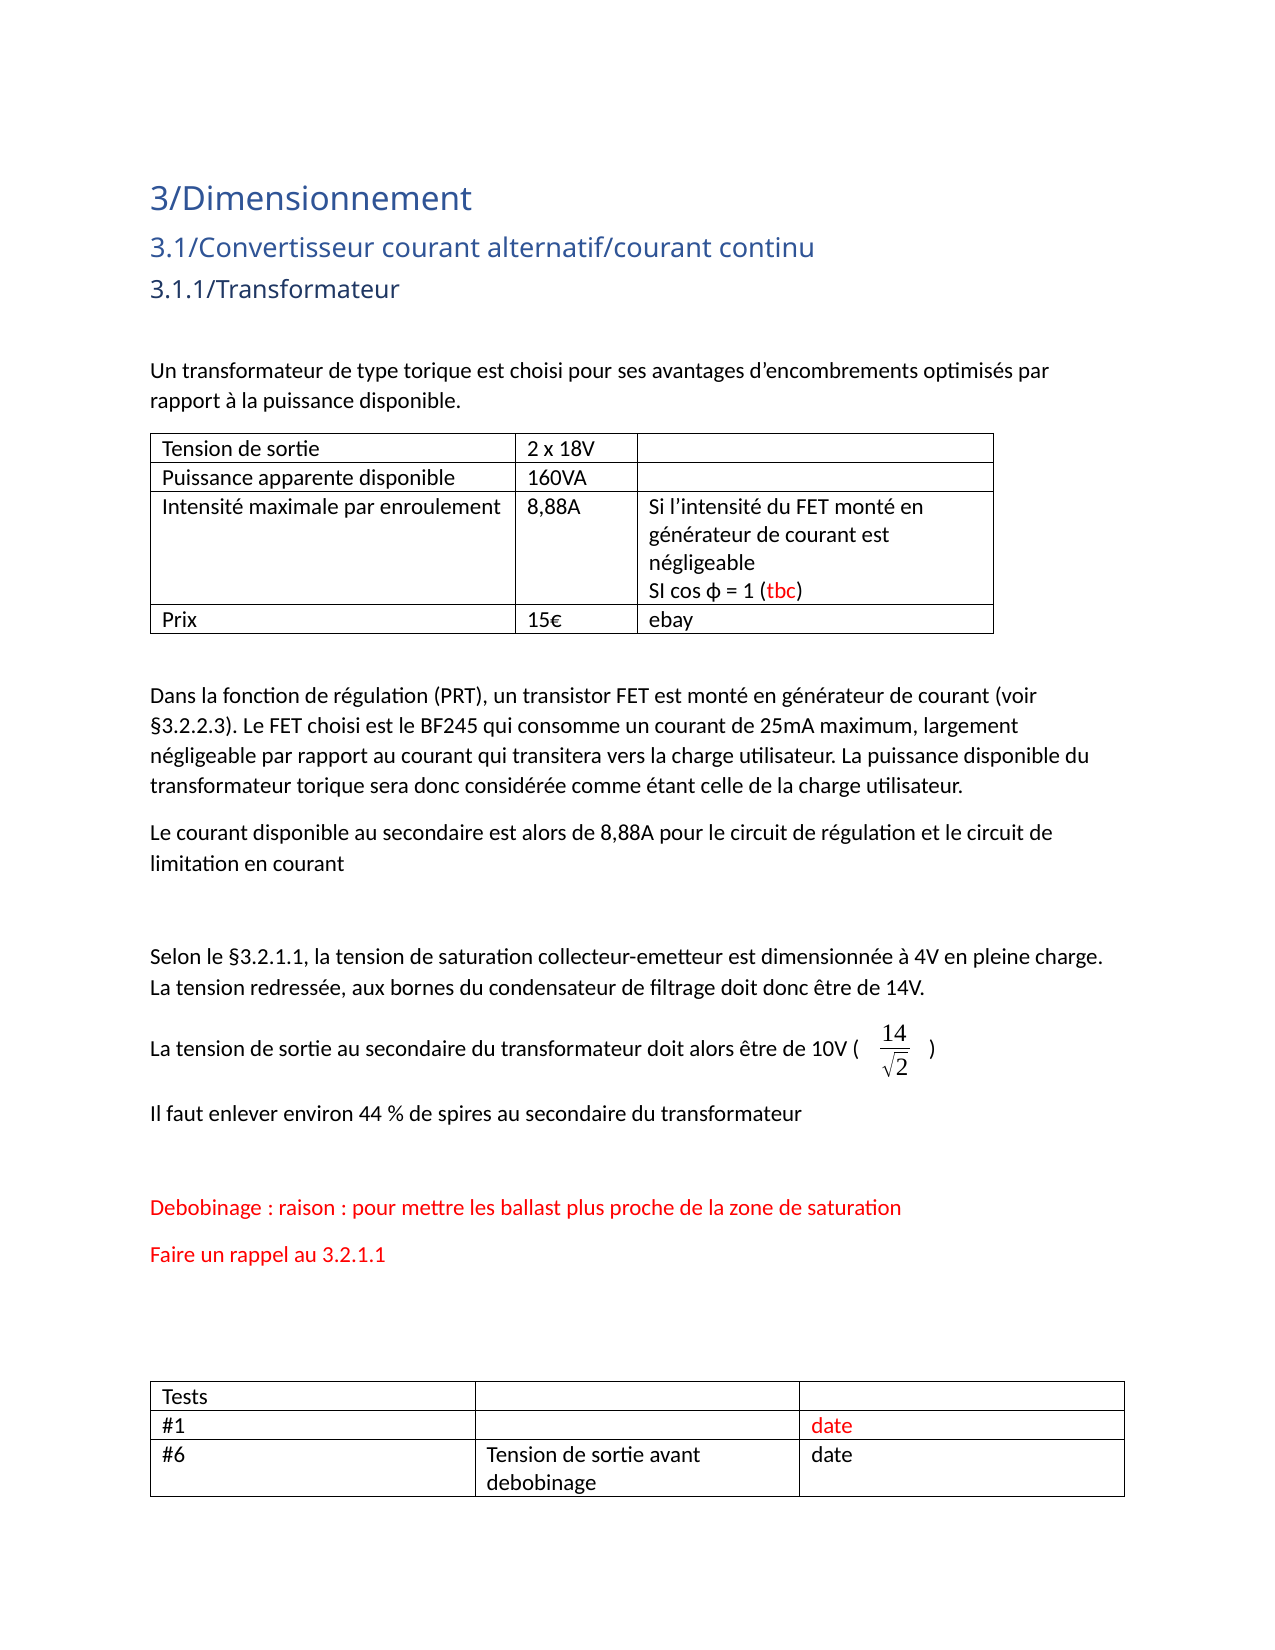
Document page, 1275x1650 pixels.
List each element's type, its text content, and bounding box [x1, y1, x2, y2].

table_cell date [800, 1411, 1124, 1439]
text Le courant disponible au secondaire est alors de 8,88A pour le circuit de régulation et le circuit de limitation en courant [150, 818, 1125, 877]
table_cell [638, 463, 993, 491]
table_cell ebay [638, 605, 993, 633]
subtitle 3.1.1/Transformateur [150, 272, 1125, 306]
table_cell 160VA [516, 463, 637, 491]
table_header [476, 1382, 799, 1410]
text La tension de sortie au secondaire du transformateur doit alors être de 10V () [150, 1019, 1125, 1081]
table_cell 15€ [516, 605, 637, 633]
text Debobinage : raison : pour mettre les ballast plus proche de la zone de saturation [150, 1193, 1125, 1221]
table_cell 8,88A [516, 492, 637, 604]
table_header [800, 1382, 1124, 1410]
text Un transformateur de type torique est choisi pour ses avantages d’encombrements optimisés par rapport à la puissance disponible. [150, 356, 1125, 414]
table_cell Tension de sortie avant debobinage [476, 1440, 799, 1496]
text Faire un rappel au 3.2.1.1 [150, 1240, 1125, 1268]
text Il faut enlever environ 44 % de spires au secondaire du transformateur [150, 1099, 1125, 1127]
table_header Tests [151, 1382, 475, 1410]
table_cell Puissance apparente disponible [151, 463, 515, 491]
table_header 2 x 18V [516, 434, 637, 462]
table_cell #1 [151, 1411, 475, 1439]
subtitle 3/Dimensionnement [150, 175, 1125, 220]
table_cell date [800, 1440, 1124, 1496]
table_header [638, 434, 993, 462]
text Selon le §3.2.1.1, la tension de saturation collecteur-emetteur est dimensionnée à 4V en pleine charge. La tension redressée, aux bornes du condensateur de filtrage doit donc être de 14V. [150, 942, 1125, 1001]
text Dans la fonction de régulation (PRT), un transistor FET est monté en générateur de courant (voir §3.2.2.3). Le FET choisi est le BF245 qui consomme un courant de 25mA maximum, largement négligeable par rapport au courant qui transitera vers la charge utilisateur. La puissance disponible du transformateur torique sera donc considérée comme étant celle de la charge utilisateur. [150, 681, 1125, 800]
table_header Tension de sortie [151, 434, 515, 462]
table_cell Intensité maximale par enroulement [151, 492, 515, 604]
table_cell [476, 1411, 799, 1439]
subtitle 3.1/Convertisseur courant alternatif/courant continu [150, 228, 1125, 265]
table_cell Si l’intensité du FET monté en générateur de courant est négligeable SI cos ϕ = 1 (tbc) [638, 492, 993, 604]
table_cell #6 [151, 1440, 475, 1496]
table_cell Prix [151, 605, 515, 633]
